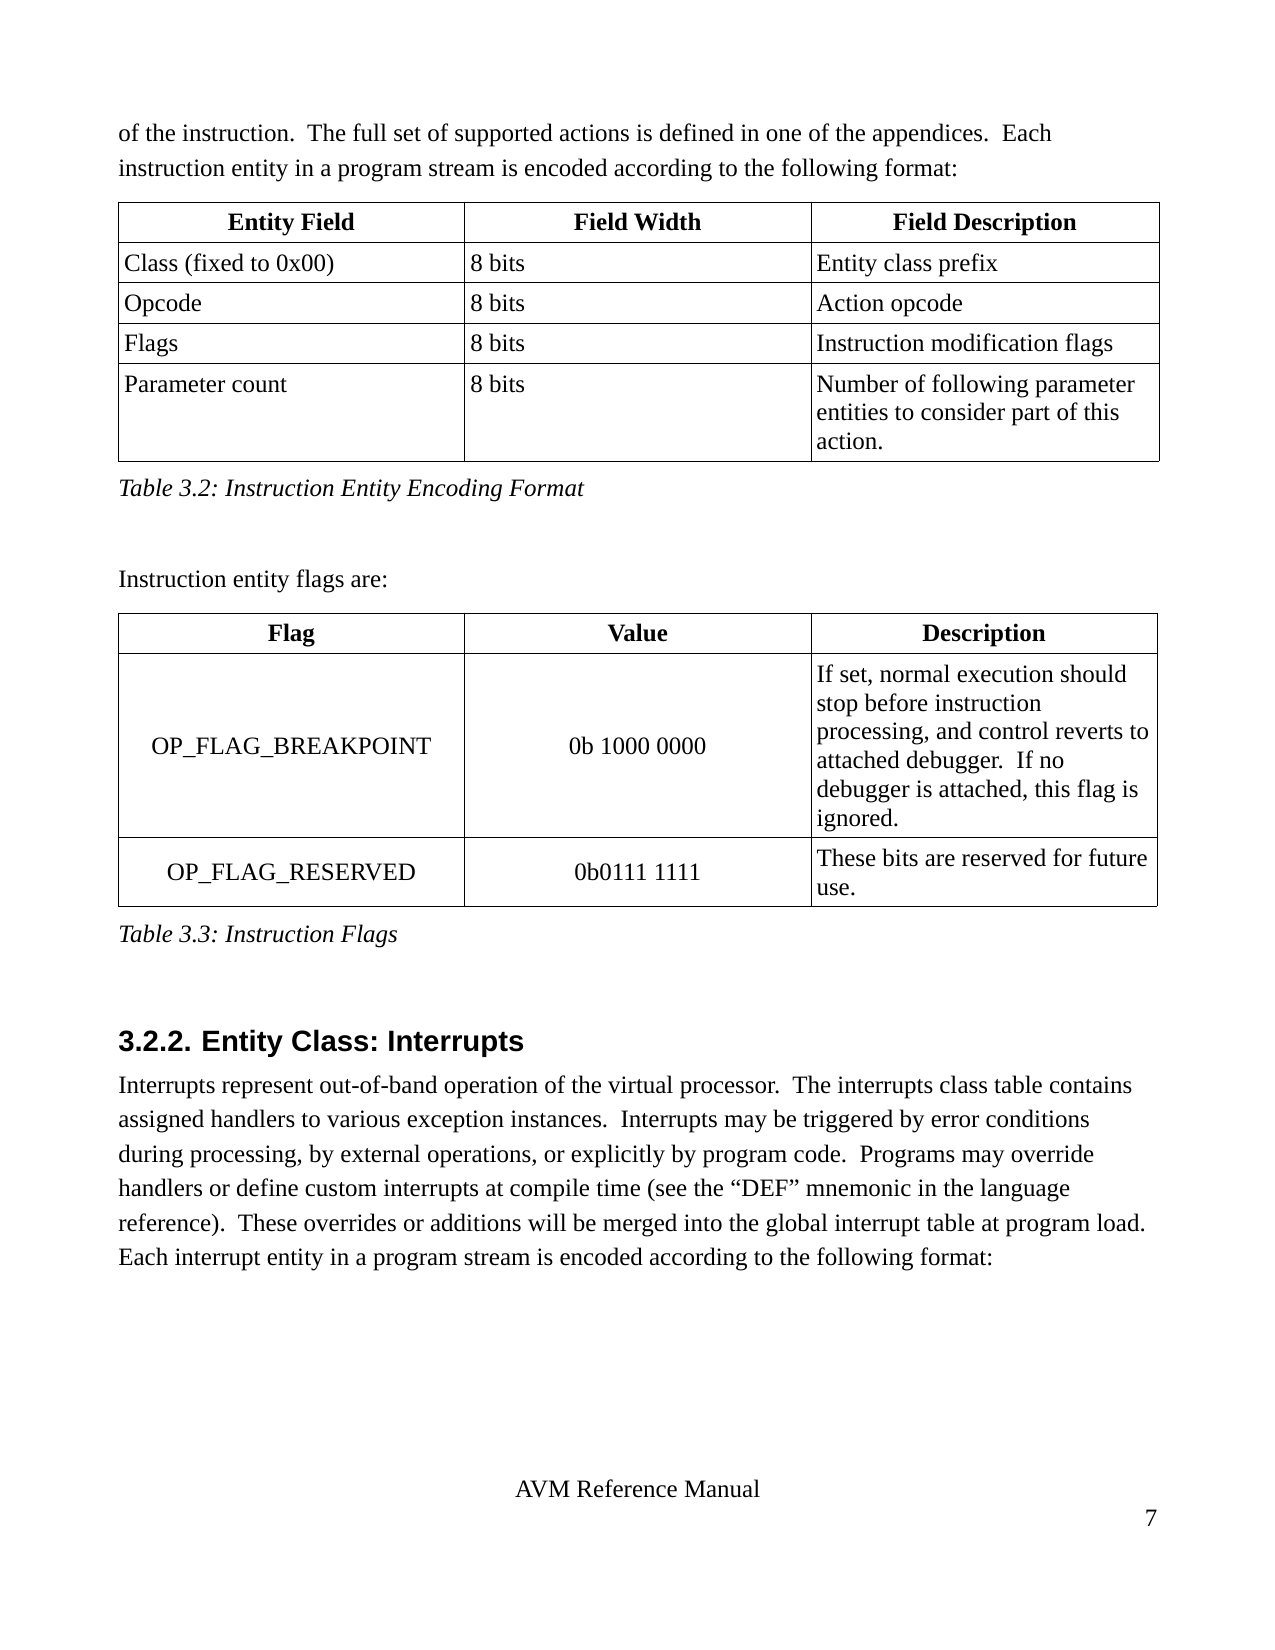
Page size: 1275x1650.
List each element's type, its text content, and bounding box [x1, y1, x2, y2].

subtitle Entity Class: Interrupts [118, 1024, 1157, 1057]
table_cell 8 bits [465, 324, 811, 363]
table_cell 8 bits [465, 283, 811, 323]
table_header Field Description [812, 203, 1159, 242]
text Interrupts represent out-of-band operation of the virtual processor. The interrupts class table contains assigned handlers to various exception instances. Interrupts may be triggered by error conditions during processing, by external operations, or explicitly by program code. Programs may override handlers or define custom interrupts at compile time (see the “DEF” mnemonic in the language reference). These overrides or additions will be merged into the global interrupt table at program load. Each interrupt entity in a program stream is encoded according to the following format: [118, 1070, 1157, 1271]
table_cell Class (fixed to 0x00) [119, 243, 464, 282]
table_header Flag [119, 614, 464, 653]
table_header Value [465, 614, 811, 653]
table_header Entity Field [119, 203, 464, 242]
table_cell OP_FLAG_RESERVED [119, 838, 464, 906]
table_cell Parameter count [119, 364, 464, 461]
table_cell If set, normal execution should stop before instruction processing, and control reverts to attached debugger. If no debugger is attached, this flag is ignored. [812, 654, 1157, 837]
table_cell 8 bits [465, 364, 811, 461]
text of the instruction. The full set of supported actions is defined in one of the appendices. Each instruction entity in a program stream is encoded according to the following format: [118, 118, 1157, 181]
table_cell Entity class prefix [812, 243, 1159, 282]
table_cell 0b 1000 0000 [465, 654, 811, 837]
text Table 3.3: Instruction Flags [118, 919, 1157, 947]
text Table 3.2: Instruction Entity Encoding Format [118, 473, 1157, 502]
table_cell 8 bits [465, 243, 811, 282]
table_cell Number of following parameter entities to consider part of this action. [812, 364, 1159, 461]
table_cell Flags [119, 324, 464, 363]
table_cell Opcode [119, 283, 464, 323]
text Instruction entity flags are: [118, 564, 1157, 592]
table_cell OP_FLAG_BREAKPOINT [119, 654, 464, 837]
table_header Description [812, 614, 1157, 653]
table_cell These bits are reserved for future use. [812, 838, 1157, 906]
table_header Field Width [465, 203, 811, 242]
table_cell 0b0111 1111 [465, 838, 811, 906]
table_cell Instruction modification flags [812, 324, 1159, 363]
table_cell Action opcode [812, 283, 1159, 323]
